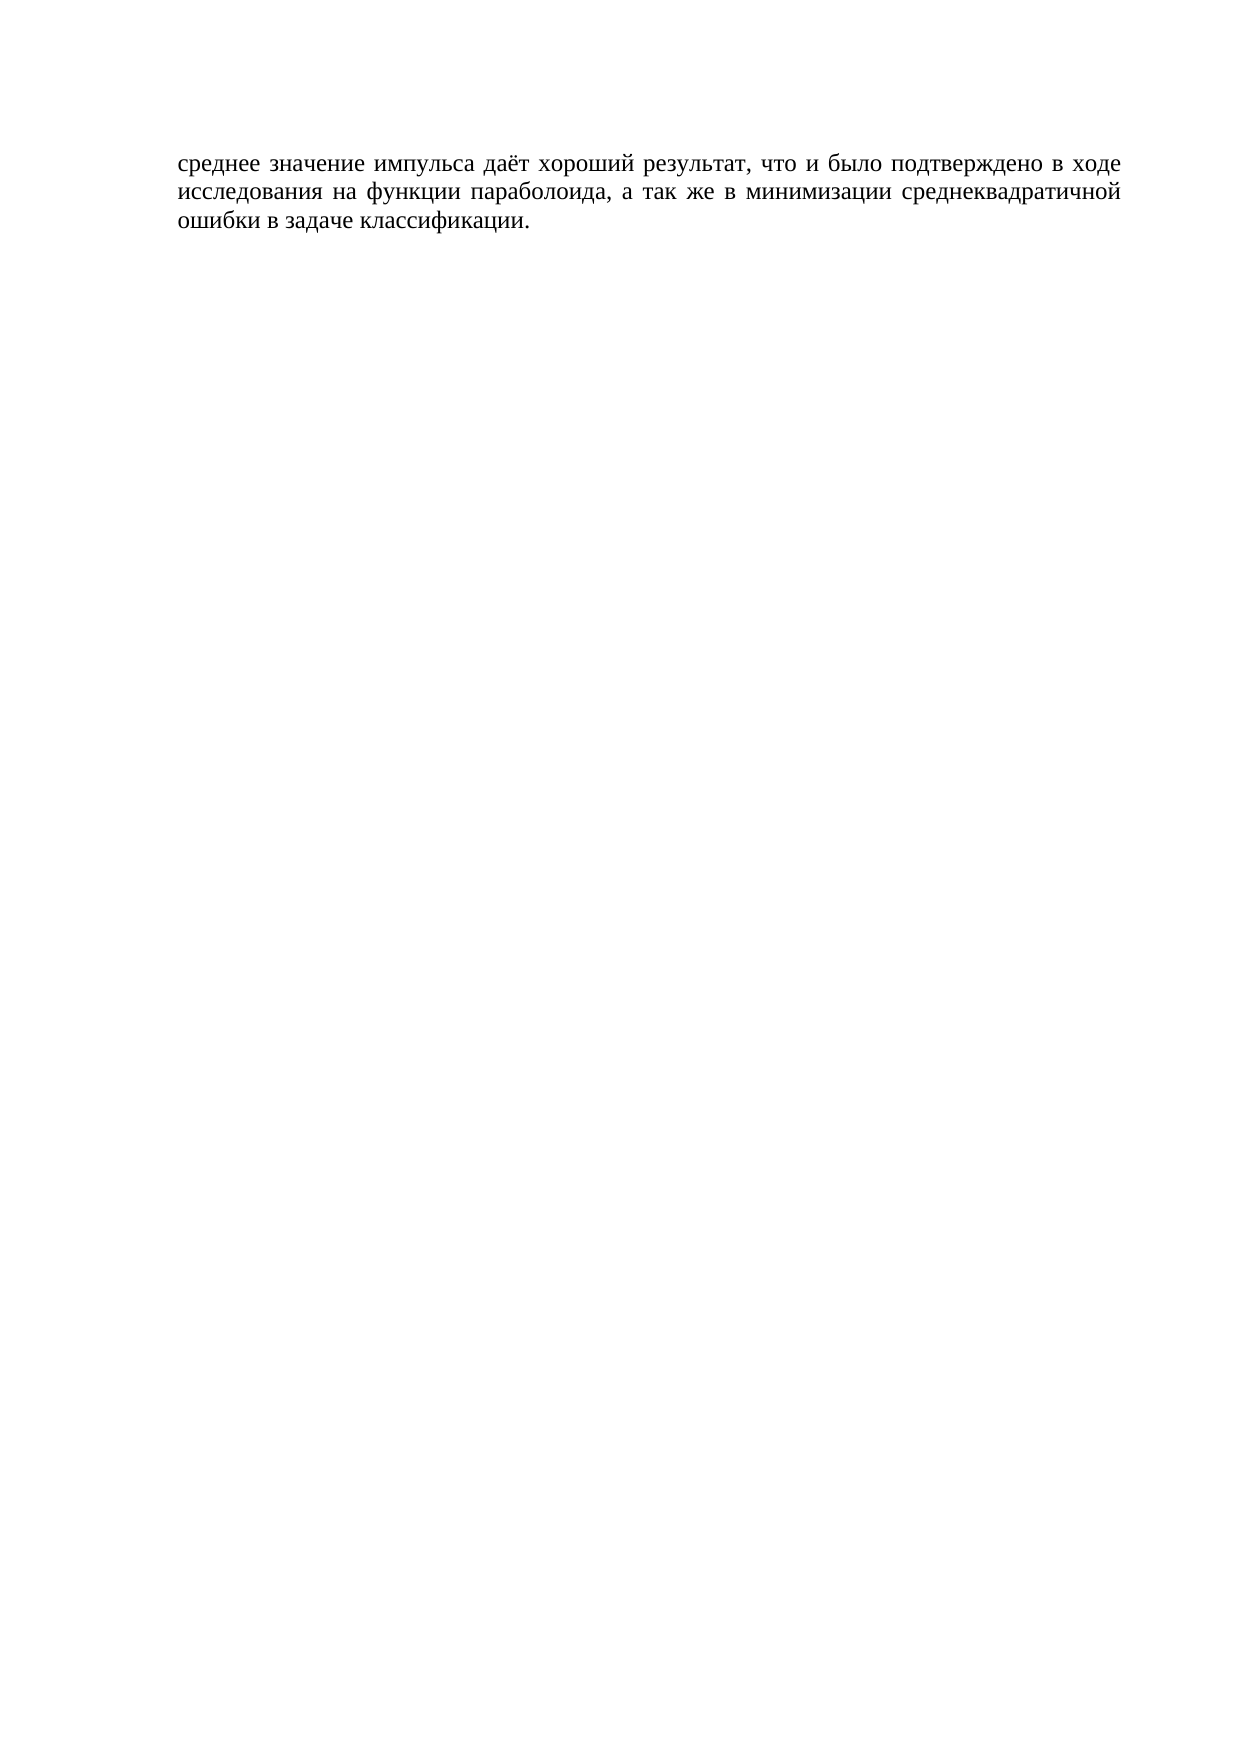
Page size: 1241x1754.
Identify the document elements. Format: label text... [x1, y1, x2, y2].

list среднее значение импульса даёт хороший результат, что и было подтверждено в ходе исследования на функции параболоида, а так же в минимизации среднеквадратичной ошибки в задаче классификации. [177, 148, 1122, 234]
